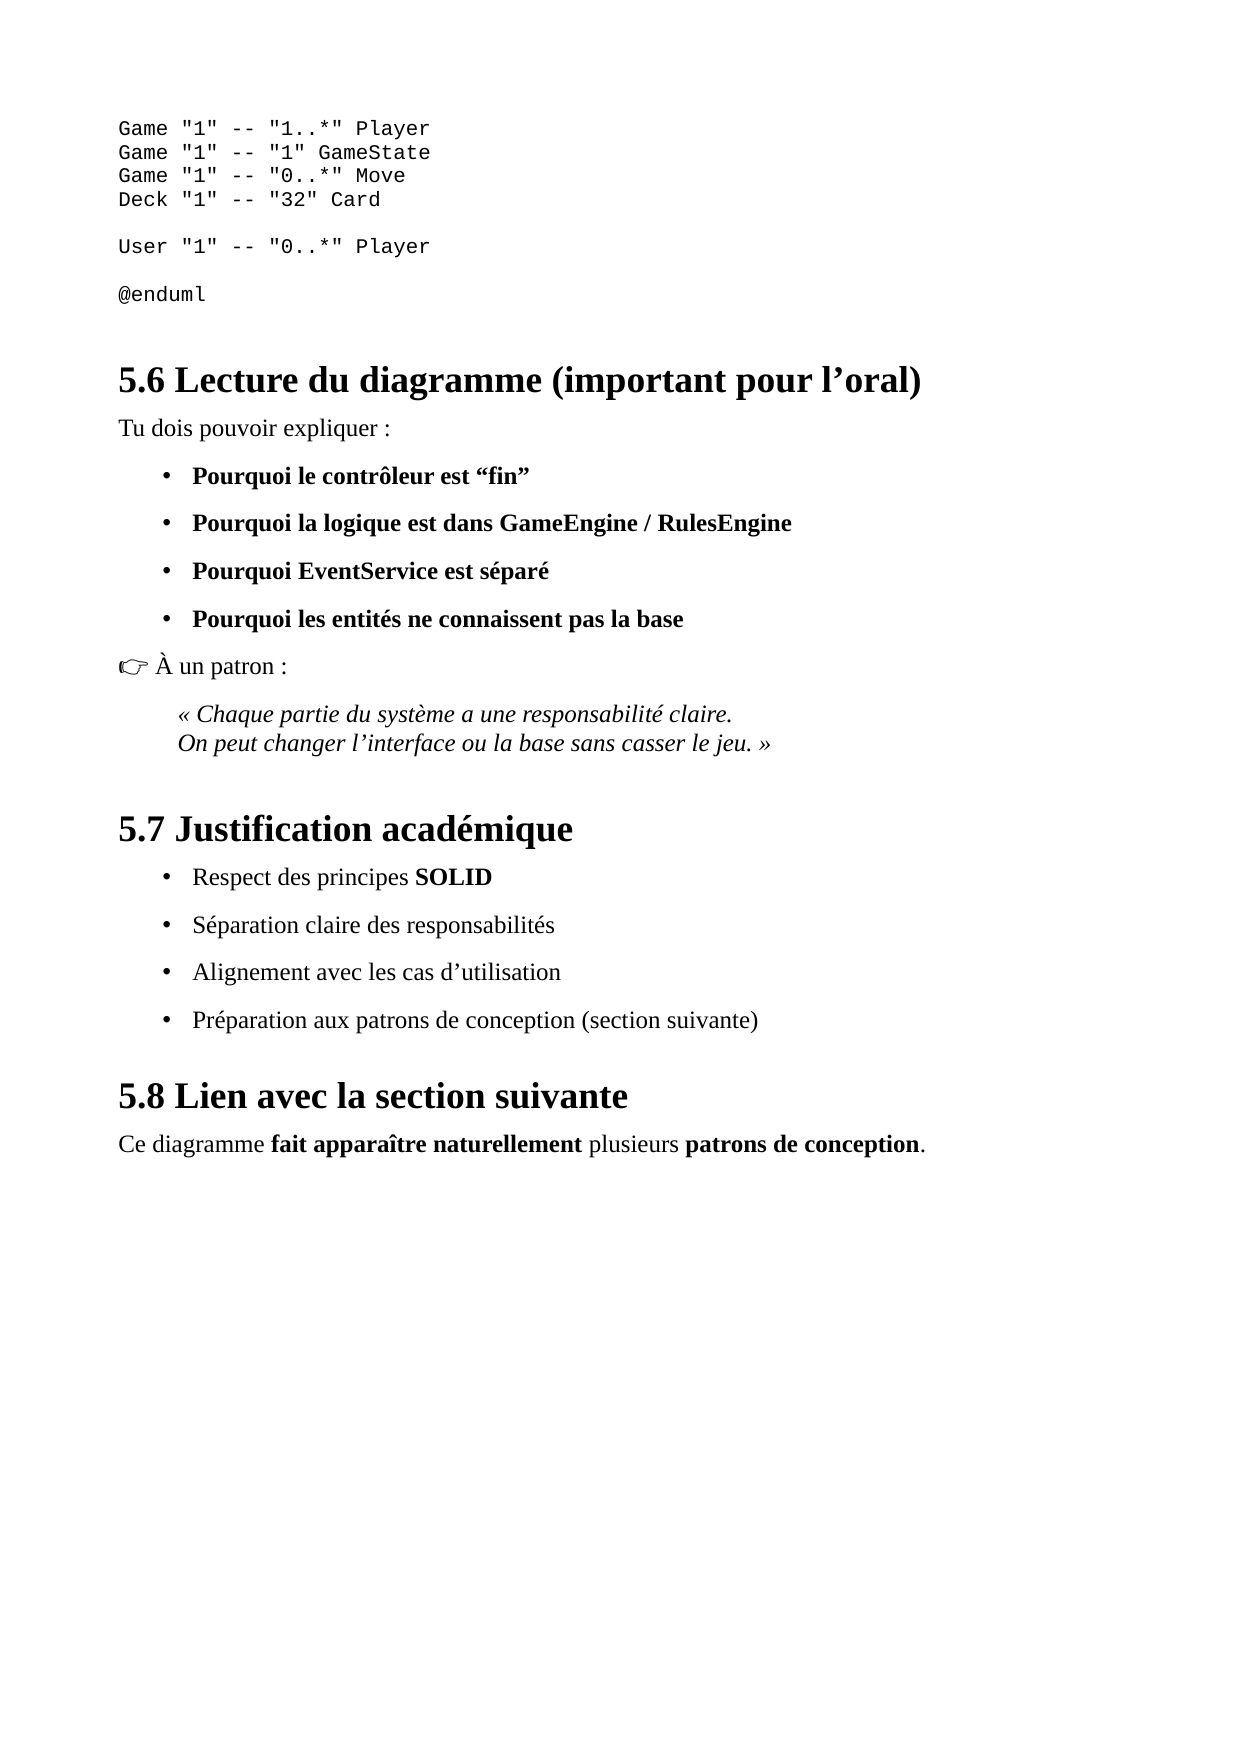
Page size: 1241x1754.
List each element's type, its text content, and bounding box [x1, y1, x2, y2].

text Game "1" -- "1" GameState [118, 142, 1122, 165]
text 👉 À un patron : [118, 651, 1122, 680]
text Ce diagramme fait apparaître naturellement plusieurs patrons de conception. [118, 1129, 1122, 1158]
list Préparation aux patrons de conception (section suivante) [162, 1005, 1122, 1034]
list Pourquoi la logique est dans GameEngine / RulesEngine [162, 508, 1122, 537]
text @enduml [118, 284, 1122, 307]
subtitle 5.8 Lien avec la section suivante [118, 1073, 1122, 1117]
text User "1" -- "0..*" Player [118, 236, 1122, 260]
subtitle 5.6 Lecture du diagramme (important pour l’oral) [118, 358, 1122, 401]
list Pourquoi EventService est séparé [162, 556, 1122, 585]
list Pourquoi le contrôleur est “fin” [162, 461, 1122, 489]
text Game "1" -- "0..*" Move [118, 165, 1122, 189]
list Séparation claire des responsabilités [162, 910, 1122, 939]
text Deck "1" -- "32" Card [118, 189, 1122, 213]
list Respect des principes SOLID [162, 862, 1122, 891]
subtitle 5.7 Justification académique [118, 807, 1122, 850]
text Tu dois pouvoir expliquer : [118, 413, 1122, 442]
list Pourquoi les entités ne connaissent pas la base [162, 604, 1122, 632]
list Alignement avec les cas d’utilisation [162, 957, 1122, 986]
text Game "1" -- "1..*" Player [118, 118, 1122, 142]
text « Chaque partie du système a une responsabilité claire. On peut changer l’interface ou la base sans casser le jeu. » [177, 699, 1063, 756]
